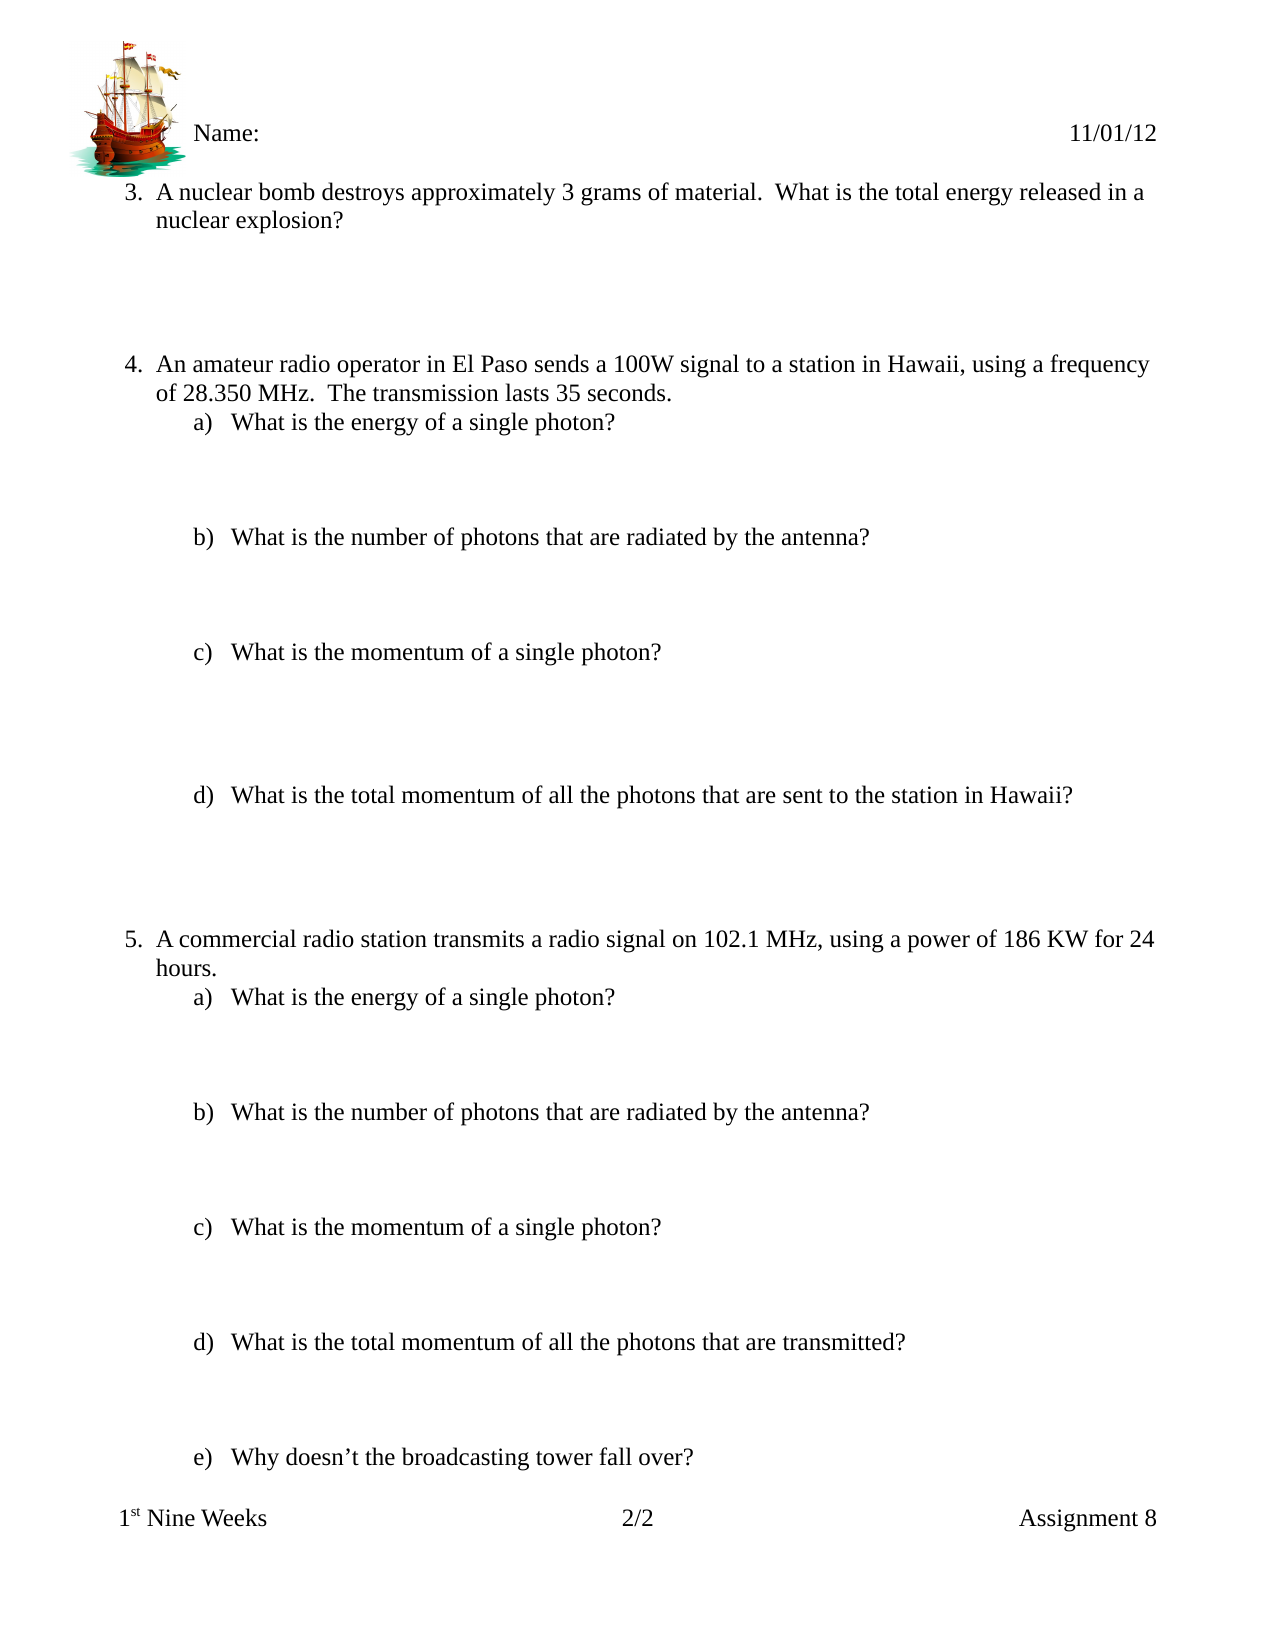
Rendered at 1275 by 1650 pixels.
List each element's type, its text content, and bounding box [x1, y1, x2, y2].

list What is the total momentum of all the photons that are transmitted? [193, 1327, 1157, 1355]
list A nuclear bomb destroys approximately 3 grams of material. What is the total energy released in a nuclear explosion? [118, 176, 1157, 234]
list What is the energy of a single photon? [193, 982, 1157, 1010]
list What is the total momentum of all the photons that are sent to the station in Hawaii? [193, 780, 1157, 809]
list What is the momentum of a single photon? [193, 637, 1157, 665]
list What is the number of photons that are radiated by the antenna? [193, 522, 1157, 550]
list A commercial radio station transmits a radio signal on 102.1 MHz, using a power of 186 KW for 24 hours. [118, 924, 1157, 982]
list What is the momentum of a single photon? [193, 1212, 1157, 1240]
picture [68, 41, 186, 177]
list Why doesn’t the broadcasting tower fall over? [193, 1442, 1157, 1470]
list An amateur radio operator in El Paso sends a 100W signal to a station in Hawaii, using a frequency of 28.350 MHz. The transmission lasts 35 seconds. [118, 349, 1157, 407]
list What is the number of photons that are radiated by the antenna? [193, 1097, 1157, 1125]
list What is the energy of a single photon? [193, 407, 1157, 435]
